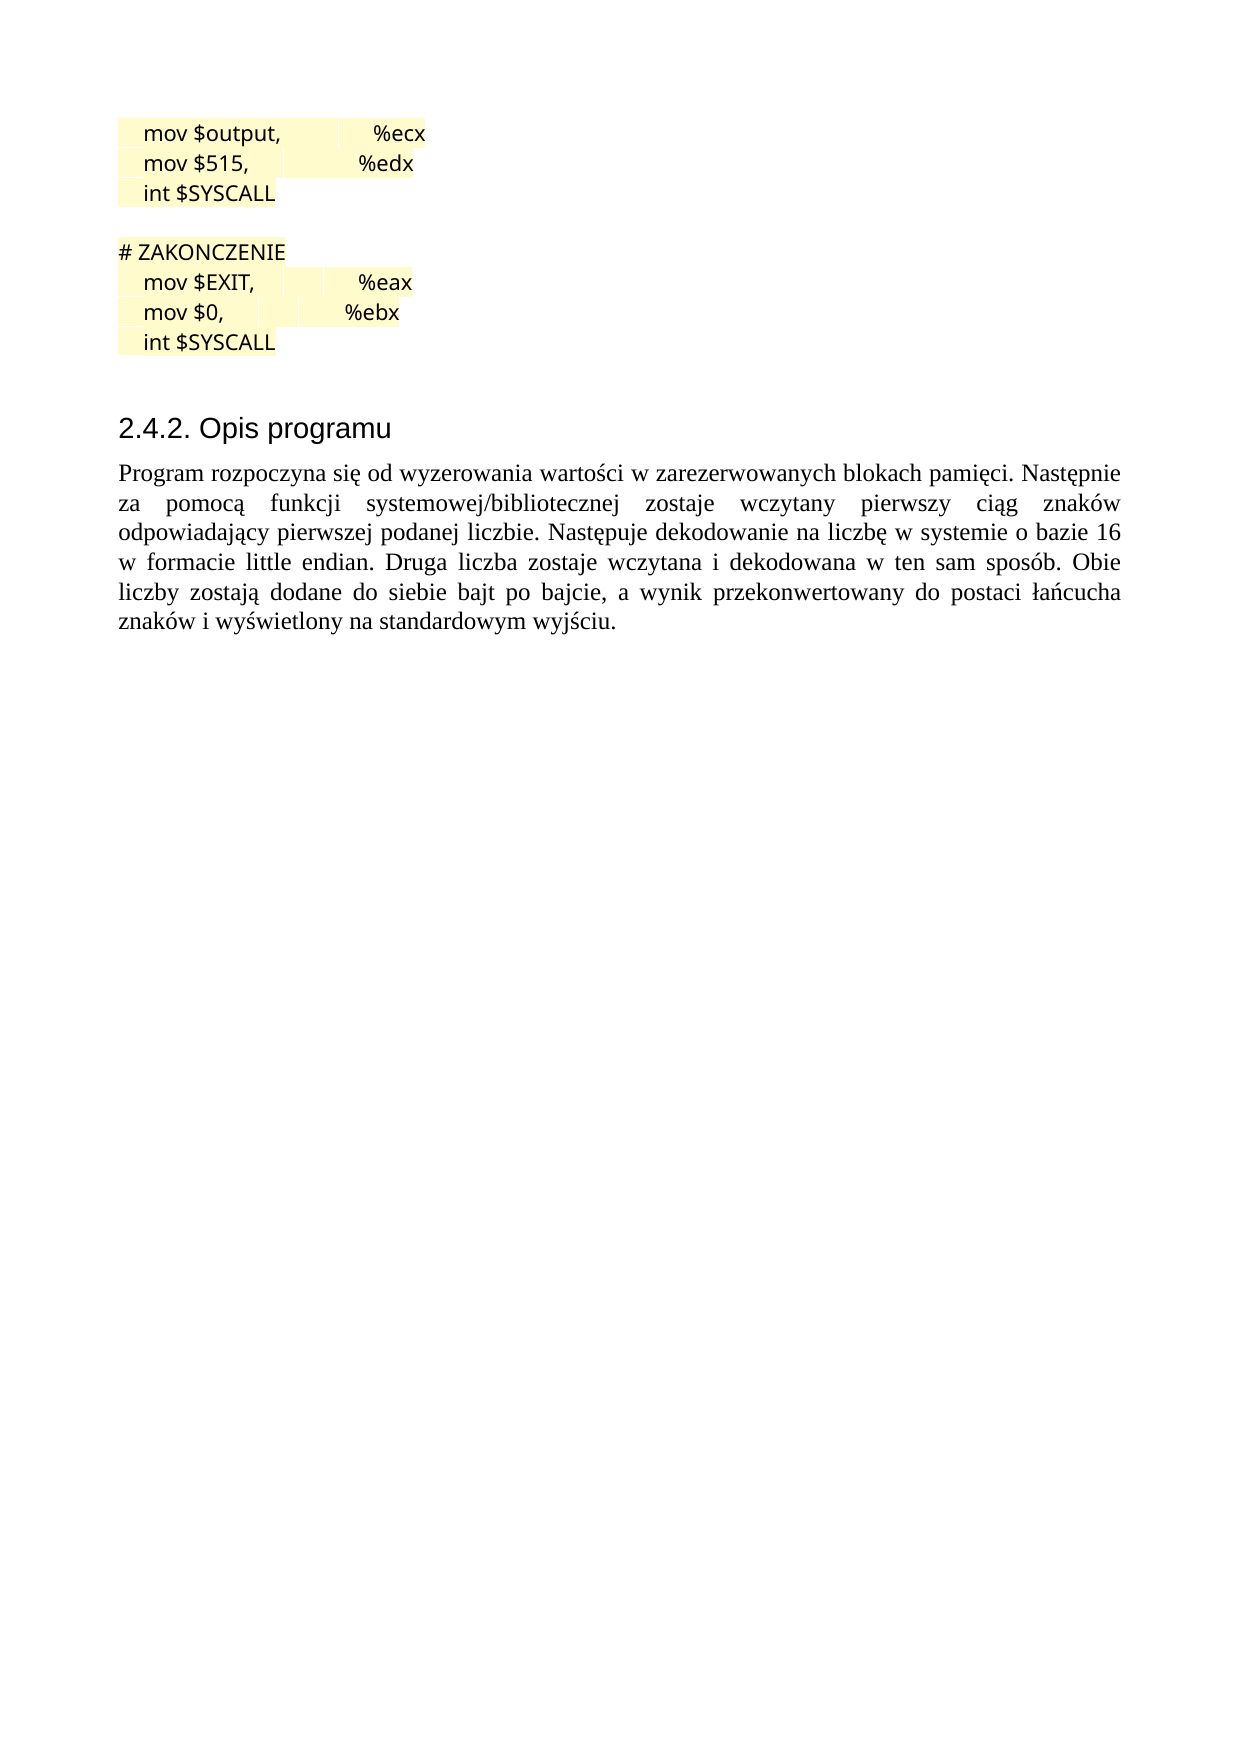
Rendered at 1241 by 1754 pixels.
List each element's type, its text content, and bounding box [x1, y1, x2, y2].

text mov $0, %ebx [118, 297, 1122, 327]
text Program rozpoczyna się od wyzerowania wartości w zarezerwowanych blokach pamięci. Następnie za pomocą funkcji systemowej/bibliotecznej zostaje wczytany pierwszy ciąg znaków odpowiadający pierwszej podanej liczbie. Następuje dekodowanie na liczbę w systemie o bazie 16 w formacie little endian. Druga liczba zostaje wczytana i dekodowana w ten sam sposób. Obie liczby zostają dodane do siebie bajt po bajcie, a wynik przekonwertowany do postaci łańcucha znaków i wyświetlony na standardowym wyjściu. [118, 457, 1122, 635]
text # ZAKONCZENIE [118, 237, 1122, 267]
subtitle 2.4.2. Opis programu [118, 411, 1122, 444]
text mov $515, %edx [118, 148, 1122, 178]
text mov $EXIT, %eax [118, 267, 1122, 297]
text mov $output, %ecx [118, 118, 1122, 148]
text int $SYSCALL [118, 327, 1122, 356]
text int $SYSCALL [118, 178, 1122, 207]
